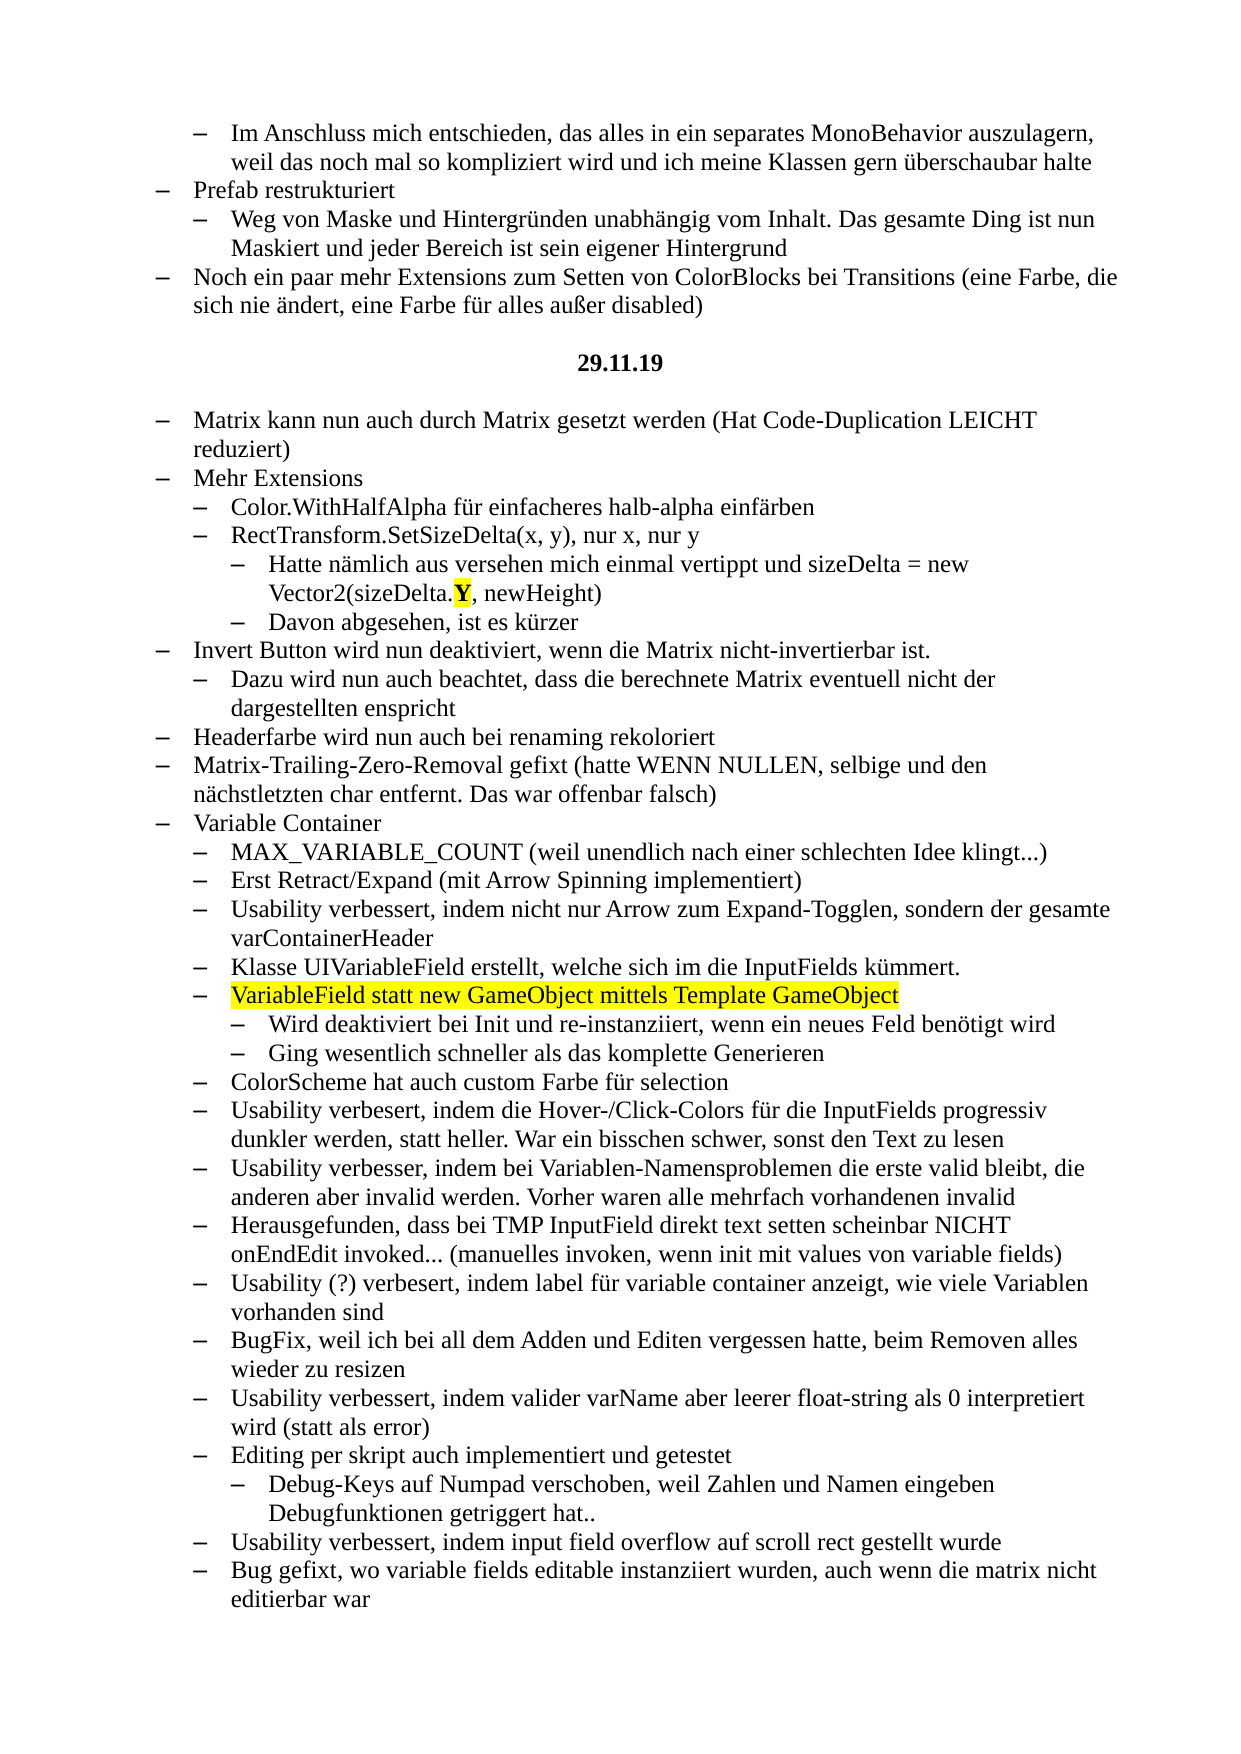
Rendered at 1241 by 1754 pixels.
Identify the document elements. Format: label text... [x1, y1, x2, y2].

list Erst Retract/Expand (mit Arrow Spinning implementiert) [193, 866, 1122, 894]
list Klasse UIVariableField erstellt, welche sich im die InputFields kümmert. [193, 952, 1122, 981]
list Weg von Maske und Hintergründen unabhängig vom Inhalt. Das gesamte Ding ist nun Maskiert und jeder Bereich ist sein eigener Hintergrund [193, 204, 1122, 262]
list Dazu wird nun auch beachtet, dass die berechnete Matrix eventuell nicht der dargestellten enspricht [193, 664, 1122, 722]
list Debug-Keys auf Numpad verschoben, weil Zahlen und Namen eingeben Debugfunktionen getriggert hat.. [231, 1469, 1122, 1527]
list Editing per skript auch implementiert und getestet [193, 1441, 1122, 1469]
list BugFix, weil ich bei all dem Adden und Editen vergessen hatte, beim Removen alles wieder zu resizen [193, 1326, 1122, 1383]
list Noch ein paar mehr Extensions zum Setten von ColorBlocks bei Transitions (eine Farbe, die sich nie ändert, eine Farbe für alles außer disabled) [156, 262, 1122, 319]
list Ging wesentlich schneller als das komplette Generieren [231, 1038, 1122, 1067]
list Headerfarbe wird nun auch bei renaming rekoloriert [156, 722, 1122, 751]
list Usability verbessert, indem nicht nur Arrow zum Expand-Togglen, sondern der gesamte varContainerHeader [193, 894, 1122, 952]
list Variable Container [156, 808, 1122, 837]
list Hatte nämlich aus versehen mich einmal vertippt und sizeDelta = new Vector2(sizeDelta.Y, newHeight) [231, 549, 1122, 607]
list Prefab restrukturiert [156, 176, 1122, 204]
list Color.WithHalfAlpha für einfacheres halb-alpha einfärben [193, 492, 1122, 521]
list Mehr Extensions [156, 463, 1122, 492]
list Usability (?) verbesert, indem label für variable container anzeigt, wie viele Variablen vorhanden sind [193, 1268, 1122, 1326]
list Invert Button wird nun deaktiviert, wenn die Matrix nicht-invertierbar ist. [156, 636, 1122, 664]
list Davon abgesehen, ist es kürzer [231, 607, 1122, 636]
list RectTransform.SetSizeDelta(x, y), nur x, nur y [193, 521, 1122, 549]
list Wird deaktiviert bei Init und re-instanziiert, wenn ein neues Feld benötigt wird [231, 1009, 1122, 1038]
list Im Anschluss mich entschieden, das alles in ein separates MonoBehavior auszulagern, weil das noch mal so kompliziert wird und ich meine Klassen gern überschaubar halte [193, 118, 1122, 176]
list Matrix-Trailing-Zero-Removal gefixt (hatte WENN NULLEN, selbige und den nächstletzten char entfernt. Das war offenbar falsch) [156, 751, 1122, 808]
list Herausgefunden, dass bei TMP InputField direkt text setten scheinbar NICHT onEndEdit invoked... (manuelles invoken, wenn init mit values von variable fields) [193, 1211, 1122, 1268]
list Usability verbessert, indem input field overflow auf scroll rect gestellt wurde [193, 1527, 1122, 1556]
list MAX_VARIABLE_COUNT (weil unendlich nach einer schlechten Idee klingt...) [193, 837, 1122, 866]
list VariableField statt new GameObject mittels Template GameObject [193, 981, 1122, 1009]
list Usability verbesser, indem bei Variablen-Namensproblemen die erste valid bleibt, die anderen aber invalid werden. Vorher waren alle mehrfach vorhandenen invalid [193, 1153, 1122, 1211]
list ColorScheme hat auch custom Farbe für selection [193, 1067, 1122, 1096]
list Matrix kann nun auch durch Matrix gesetzt werden (Hat Code-Duplication LEICHT reduziert) [156, 406, 1122, 463]
text 29.11.19 [118, 348, 1122, 377]
list Bug gefixt, wo variable fields editable instanziiert wurden, auch wenn die matrix nicht editierbar war [193, 1556, 1122, 1613]
list Usability verbessert, indem valider varName aber leerer float-string als 0 interpretiert wird (statt als error) [193, 1383, 1122, 1441]
list Usability verbesert, indem die Hover-/Click-Colors für die InputFields progressiv dunkler werden, statt heller. War ein bisschen schwer, sonst den Text zu lesen [193, 1096, 1122, 1153]
